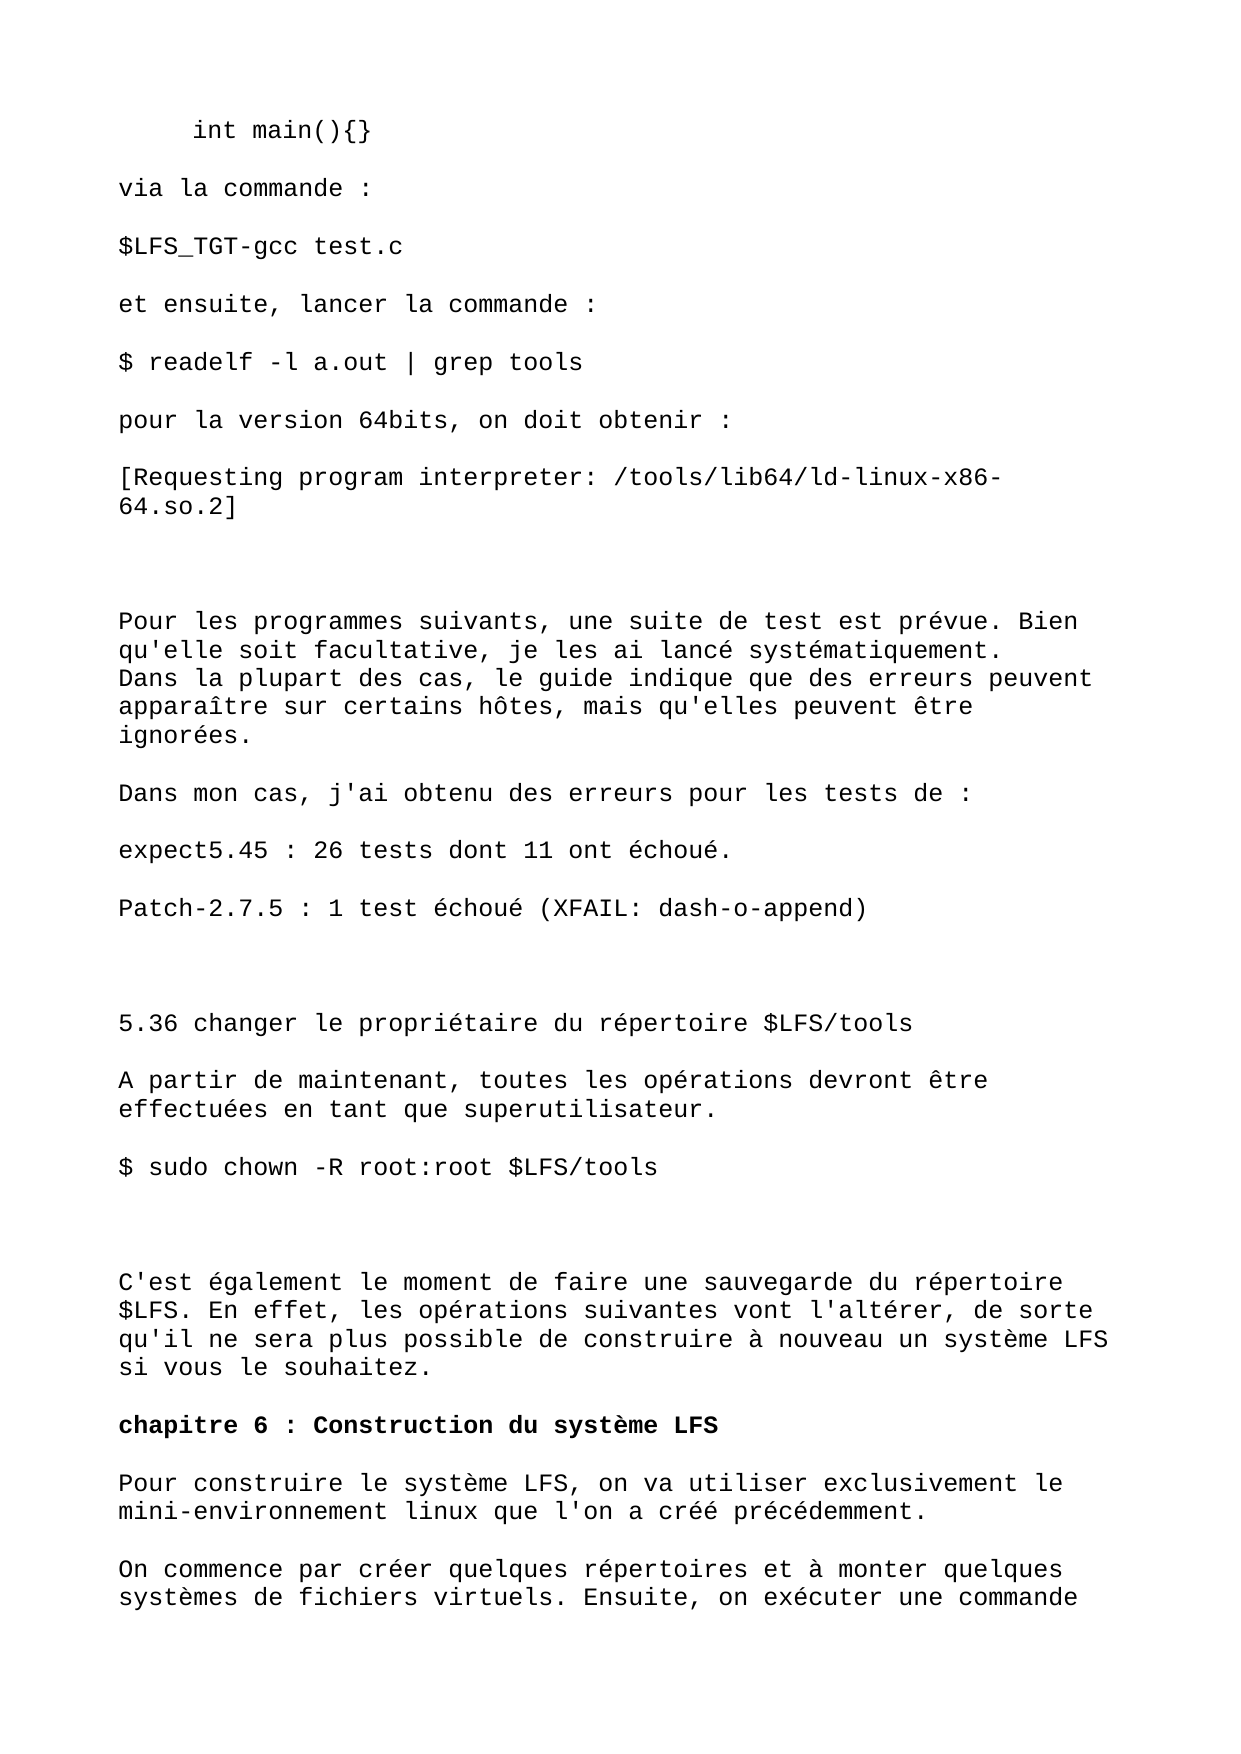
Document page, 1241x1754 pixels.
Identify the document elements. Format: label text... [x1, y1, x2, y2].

text $ readelf -l a.out | grep tools [118, 349, 1122, 378]
text A partir de maintenant, toutes les opérations devront être effectuées en tant que superutilisateur. [118, 1068, 1122, 1125]
text via la commande : [118, 176, 1122, 204]
text pour la version 64bits, on doit obtenir : [118, 407, 1122, 436]
text expect5.45 : 26 tests dont 11 ont échoué. [118, 838, 1122, 866]
text Dans mon cas, j'ai obtenu des erreurs pour les tests de : [118, 780, 1122, 808]
text Pour les programmes suivants, une suite de test est prévue. Bien qu'elle soit facultative, je les ai lancé systématiquement. Dans la plupart des cas, le guide indique que des erreurs peuvent apparaître sur certains hôtes, mais qu'elles peuvent être ignorées. [118, 609, 1122, 751]
text $ sudo chown -R root:root $LFS/tools [118, 1154, 1122, 1182]
text int main(){} [118, 118, 1122, 146]
text 5.36 changer le propriétaire du répertoire $LFS/tools [118, 1010, 1122, 1038]
text Pour construire le système LFS, on va utiliser exclusivement le mini-environnement linux que l'on a créé précédemment. [118, 1470, 1122, 1527]
text [Requesting program interpreter: /tools/lib64/ld-linux-x86-64.so.2] [118, 465, 1122, 522]
text On commence par créer quelques répertoires et à monter quelques systèmes de fichiers virtuels. Ensuite, on exécuter une commande [118, 1557, 1122, 1613]
text chapitre 6 : Construction du système LFS [118, 1413, 1122, 1441]
text C'est également le moment de faire une sauvegarde du répertoire $LFS. En effet, les opérations suivantes vont l'altérer, de sorte qu'il ne sera plus possible de construire à nouveau un système LFS si vous le souhaitez. [118, 1270, 1122, 1383]
text Patch-2.7.5 : 1 test échoué (XFAIL: dash-o-append) [118, 896, 1122, 981]
text $LFS_TGT-gcc test.c [118, 234, 1122, 262]
text et ensuite, lancer la commande : [118, 292, 1122, 320]
